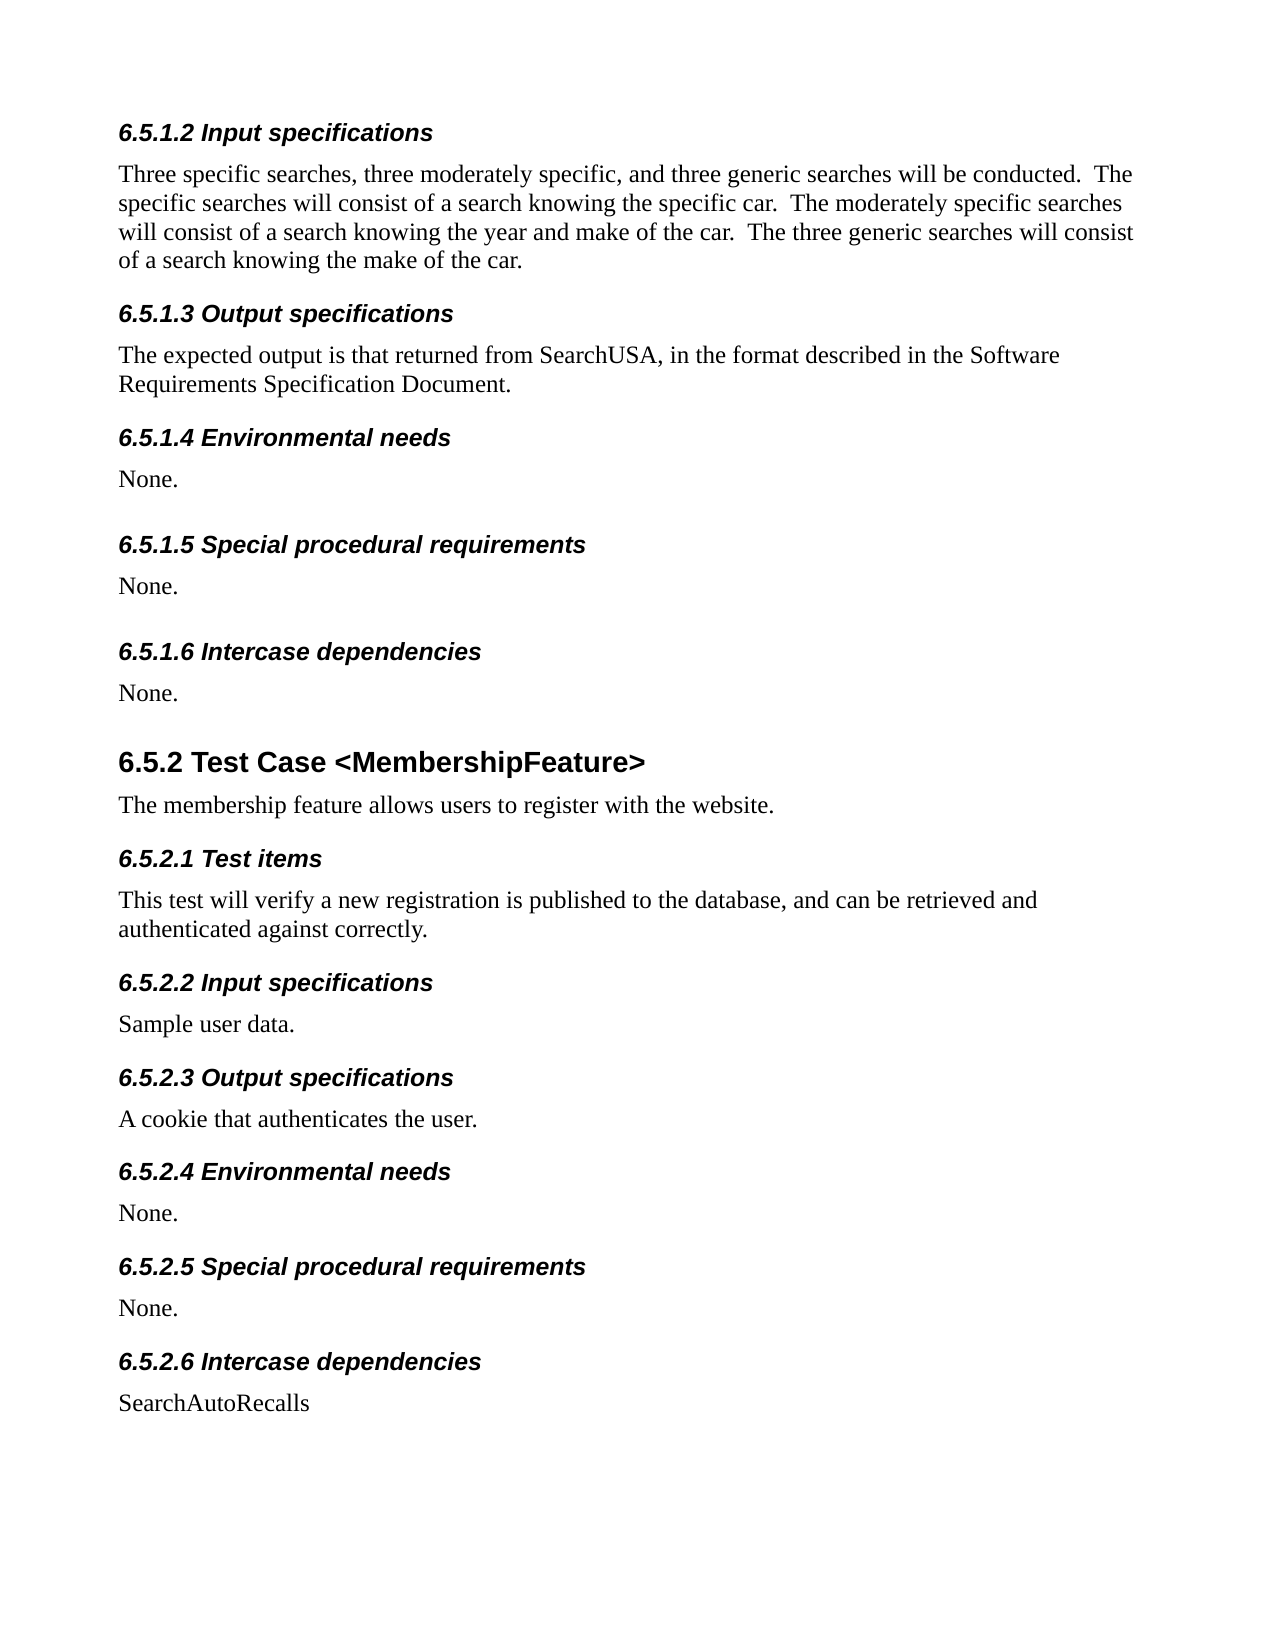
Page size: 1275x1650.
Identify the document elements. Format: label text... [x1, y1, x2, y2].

text None. [118, 1198, 1157, 1227]
text SearchAutoRecalls [118, 1388, 1157, 1417]
subtitle 6.5.1.3 Output specifications [118, 299, 1157, 328]
text Three specific searches, three moderately specific, and three generic searches will be conducted. The specific searches will consist of a search knowing the specific car. The moderately specific searches will consist of a search knowing the year and make of the car. The three generic searches will consist of a search knowing the make of the car. [118, 159, 1157, 274]
text None. [118, 1293, 1157, 1322]
text None. [118, 571, 1157, 600]
subtitle 6.5.1.6 Intercase dependencies [118, 637, 1157, 666]
text Sample user data. [118, 1009, 1157, 1038]
text None. [118, 678, 1157, 707]
subtitle 6.5.1.5 Special procedural requirements [118, 530, 1157, 558]
subtitle 6.5.2.2 Input specifications [118, 968, 1157, 996]
subtitle 6.5.1.4 Environmental needs [118, 423, 1157, 451]
text The membership feature allows users to register with the website. [118, 791, 1157, 819]
subtitle 6.5.2.4 Environmental needs [118, 1157, 1157, 1186]
subtitle 6.5.2.5 Special procedural requirements [118, 1252, 1157, 1281]
subtitle 6.5.2.3 Output specifications [118, 1063, 1157, 1091]
subtitle 6.5.1.2 Input specifications [118, 118, 1157, 147]
text The expected output is that returned from SearchUSA, in the format described in the Software Requirements Specification Document. [118, 340, 1157, 398]
subtitle 6.5.2 Test Case <MembershipFeature> [118, 744, 1157, 778]
subtitle 6.5.2.6 Intercase dependencies [118, 1347, 1157, 1376]
text This test will verify a new registration is published to the database, and can be retrieved and authenticated against correctly. [118, 885, 1157, 943]
text None. [118, 464, 1157, 492]
text A cookie that authenticates the user. [118, 1104, 1157, 1132]
subtitle 6.5.2.1 Test items [118, 844, 1157, 873]
